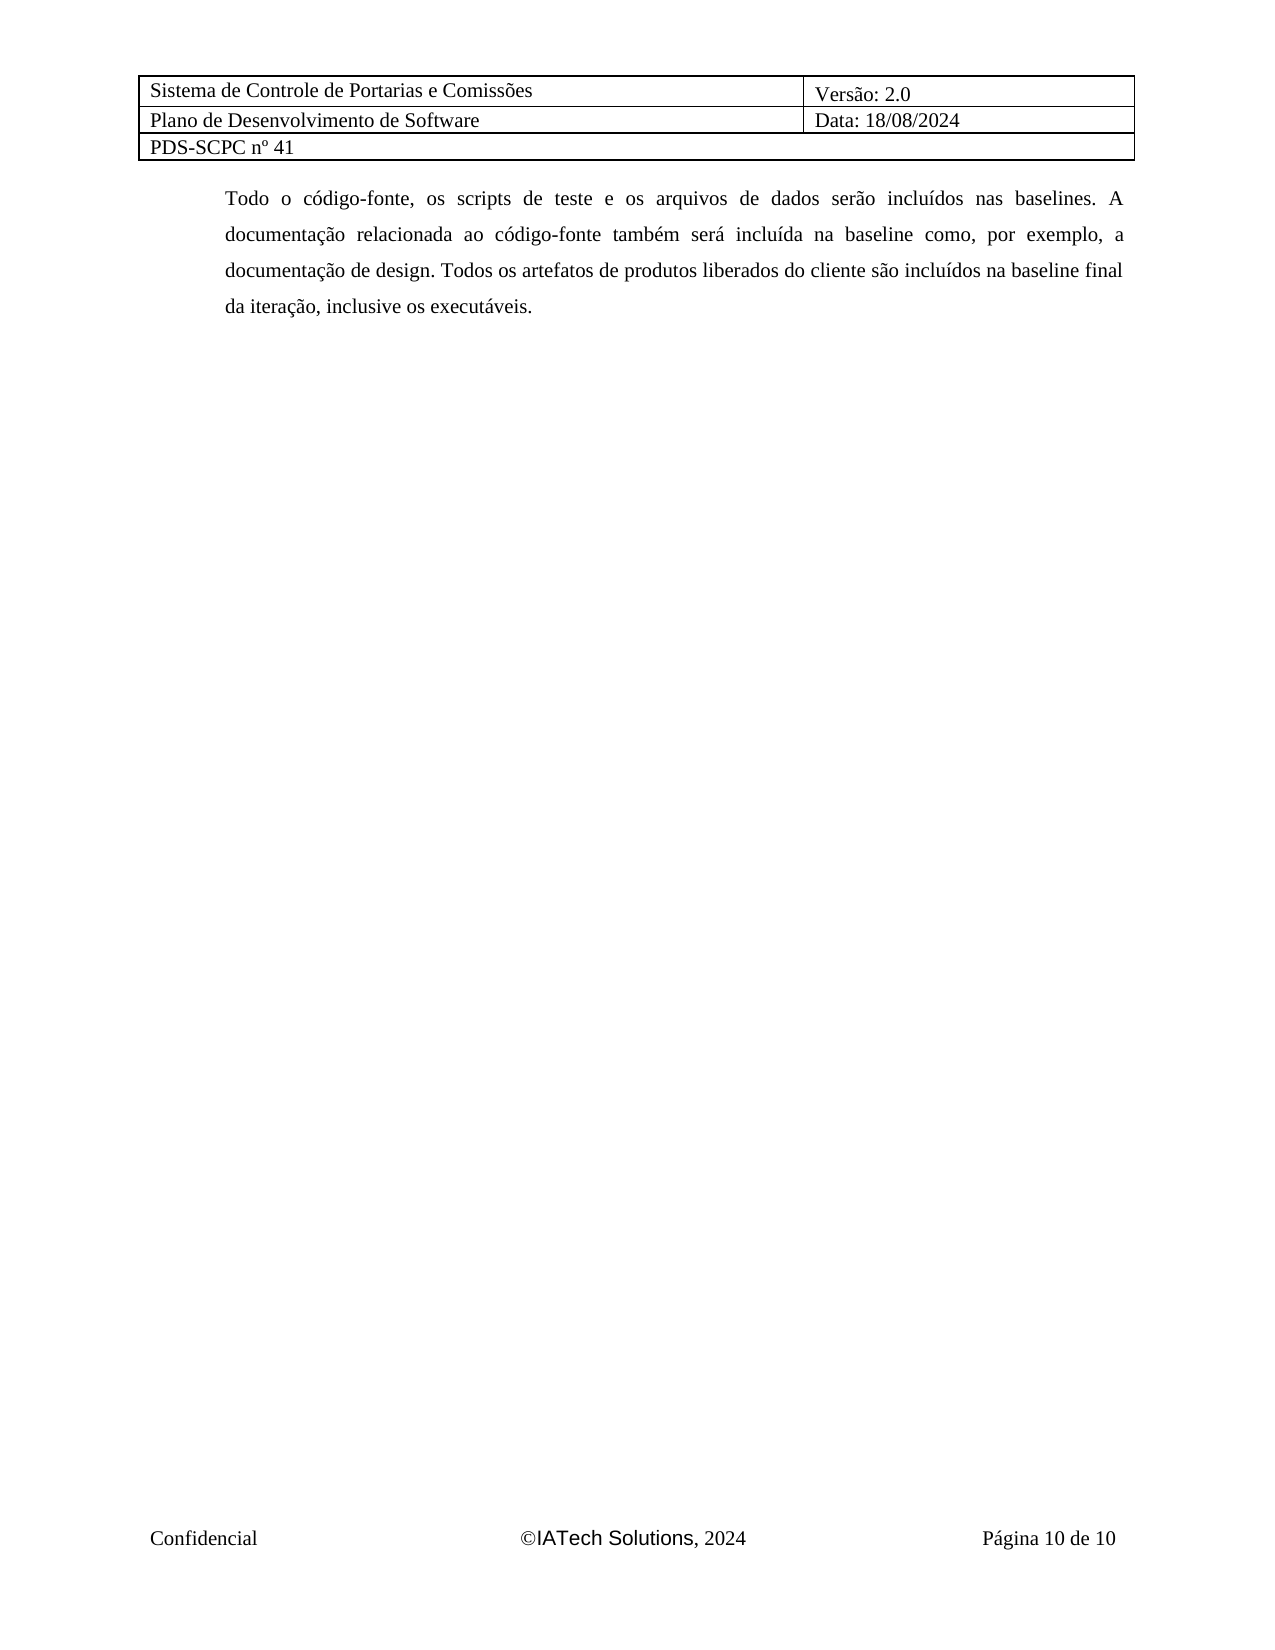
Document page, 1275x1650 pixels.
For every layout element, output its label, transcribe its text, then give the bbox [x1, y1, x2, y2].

text Todo o código-fonte, os scripts de teste e os arquivos de dados serão incluídos nas baselines. A documentação relacionada ao código-fonte também será incluída na baseline como, por exemplo, a documentação de design. Todos os artefatos de produtos liberados do cliente são incluídos na baseline final da iteração, inclusive os executáveis. [225, 185, 1125, 318]
